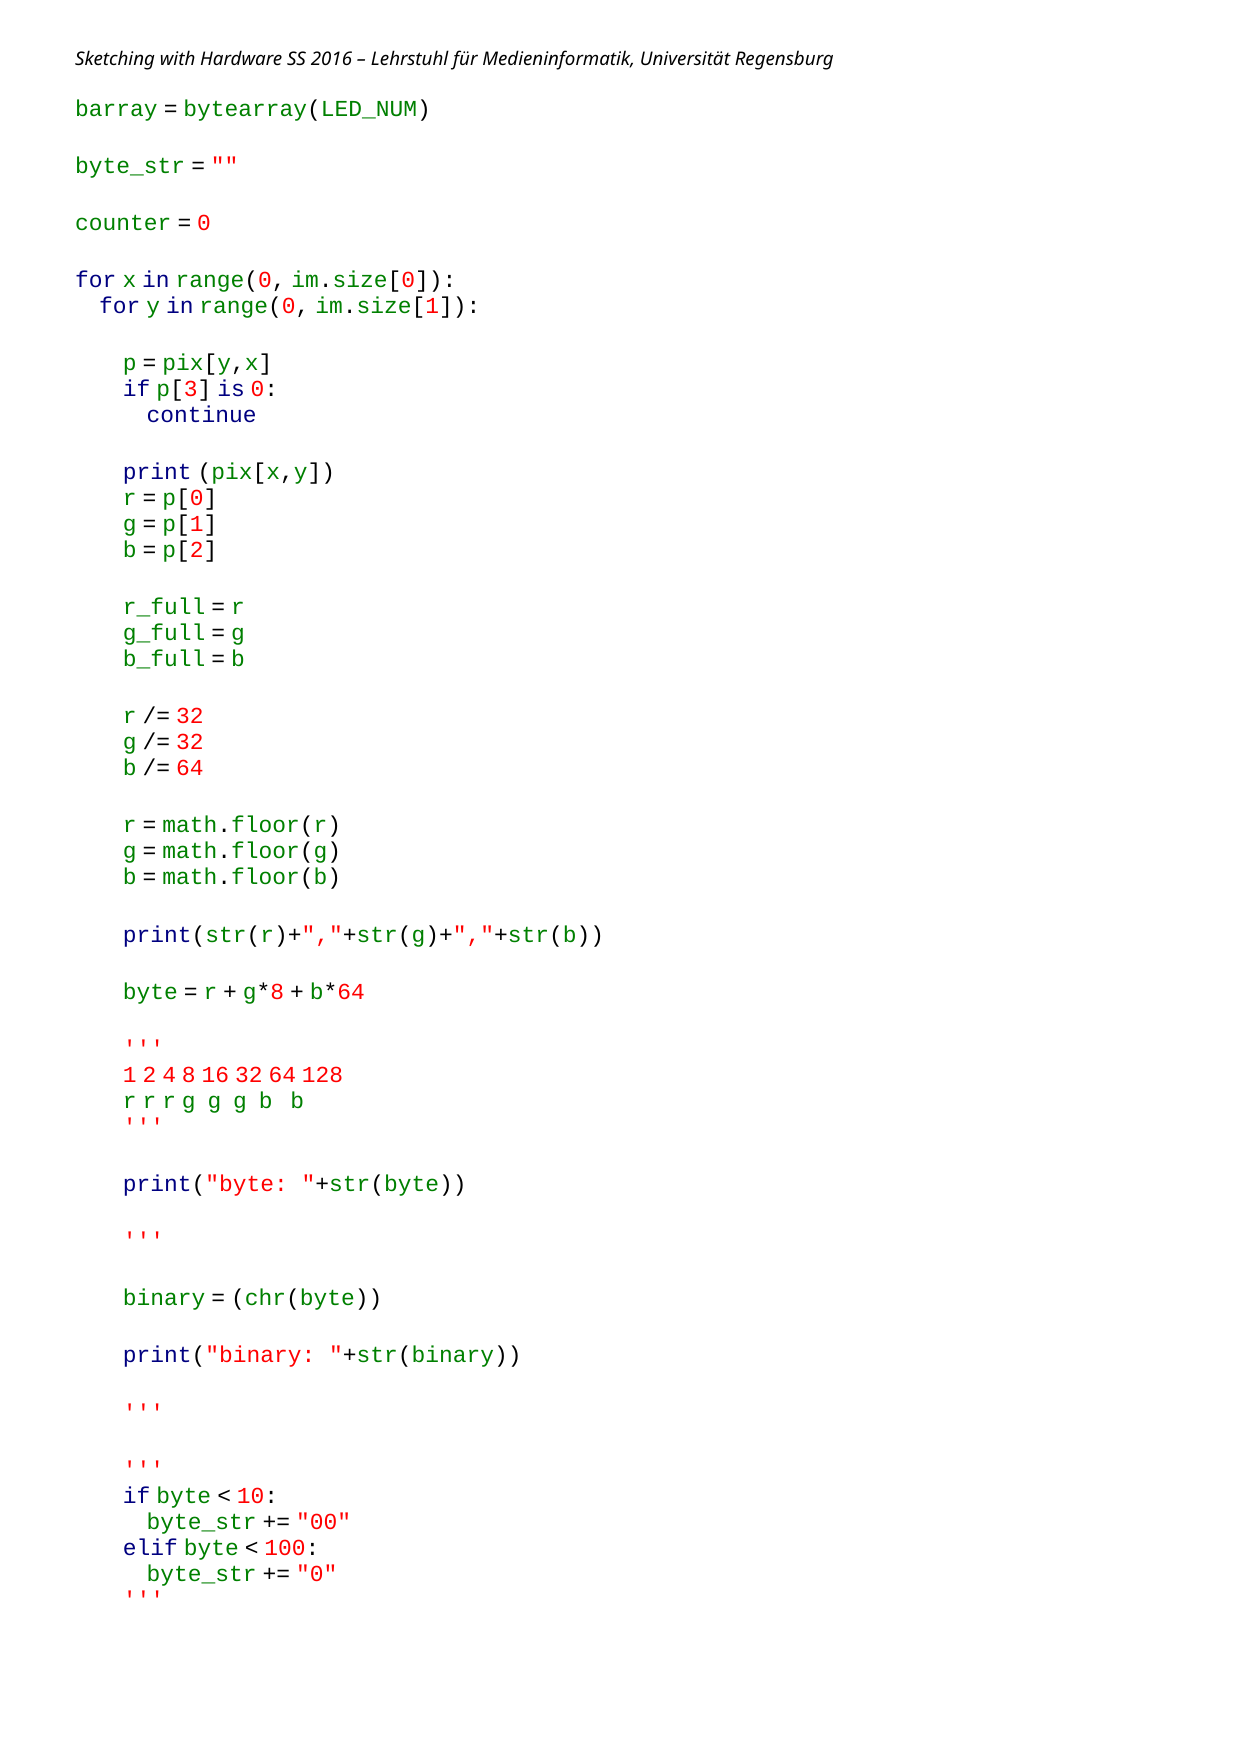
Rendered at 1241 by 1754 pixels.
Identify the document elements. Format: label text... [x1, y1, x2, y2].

text g_full = g [75, 622, 1165, 648]
text b = p[2] [75, 538, 1165, 564]
text print (pix[x,y]) [75, 461, 1165, 487]
text elif byte < 100: [75, 1536, 1165, 1562]
text byte = r + g*8 + b*64 [75, 980, 1165, 1006]
text g = p[1] [75, 513, 1165, 538]
text print("binary: "+str(binary)) [75, 1344, 1165, 1370]
text continue [75, 403, 1165, 429]
text ''' [75, 1037, 1165, 1063]
text r = p[0] [75, 487, 1165, 513]
text r = math.floor(r) [75, 814, 1165, 840]
text ''' [75, 1115, 1165, 1141]
text p = pix[y,x] [75, 352, 1165, 378]
text ''' [75, 1229, 1165, 1255]
text r /= 32 [75, 705, 1165, 731]
text g = math.floor(g) [75, 840, 1165, 866]
text 1 2 4 8 16 32 64 128 [75, 1063, 1165, 1089]
text binary = (chr(byte)) [75, 1287, 1165, 1313]
text print(str(r)+","+str(g)+","+str(b)) [75, 923, 1165, 949]
text ''' [75, 1588, 1165, 1614]
text b = math.floor(b) [75, 866, 1165, 892]
text print("byte: "+str(byte)) [75, 1172, 1165, 1198]
text byte_str += "00" [75, 1510, 1165, 1536]
text byte_str = "" [75, 154, 1165, 180]
text ''' [75, 1401, 1165, 1427]
text ''' [75, 1458, 1165, 1484]
text for x in range(0, im.size[0]): [75, 268, 1165, 294]
text if byte < 10: [75, 1484, 1165, 1510]
text g /= 32 [75, 731, 1165, 757]
text counter = 0 [75, 211, 1165, 237]
text barray = bytearray(LED_NUM) [75, 97, 1165, 123]
text if p[3] is 0: [75, 378, 1165, 403]
text b_full = b [75, 648, 1165, 673]
text byte_str += "0" [75, 1562, 1165, 1588]
text r r r g g g b b [75, 1089, 1165, 1115]
text r_full = r [75, 596, 1165, 622]
text for y in range(0, im.size[1]): [75, 294, 1165, 320]
text b /= 64 [75, 757, 1165, 783]
